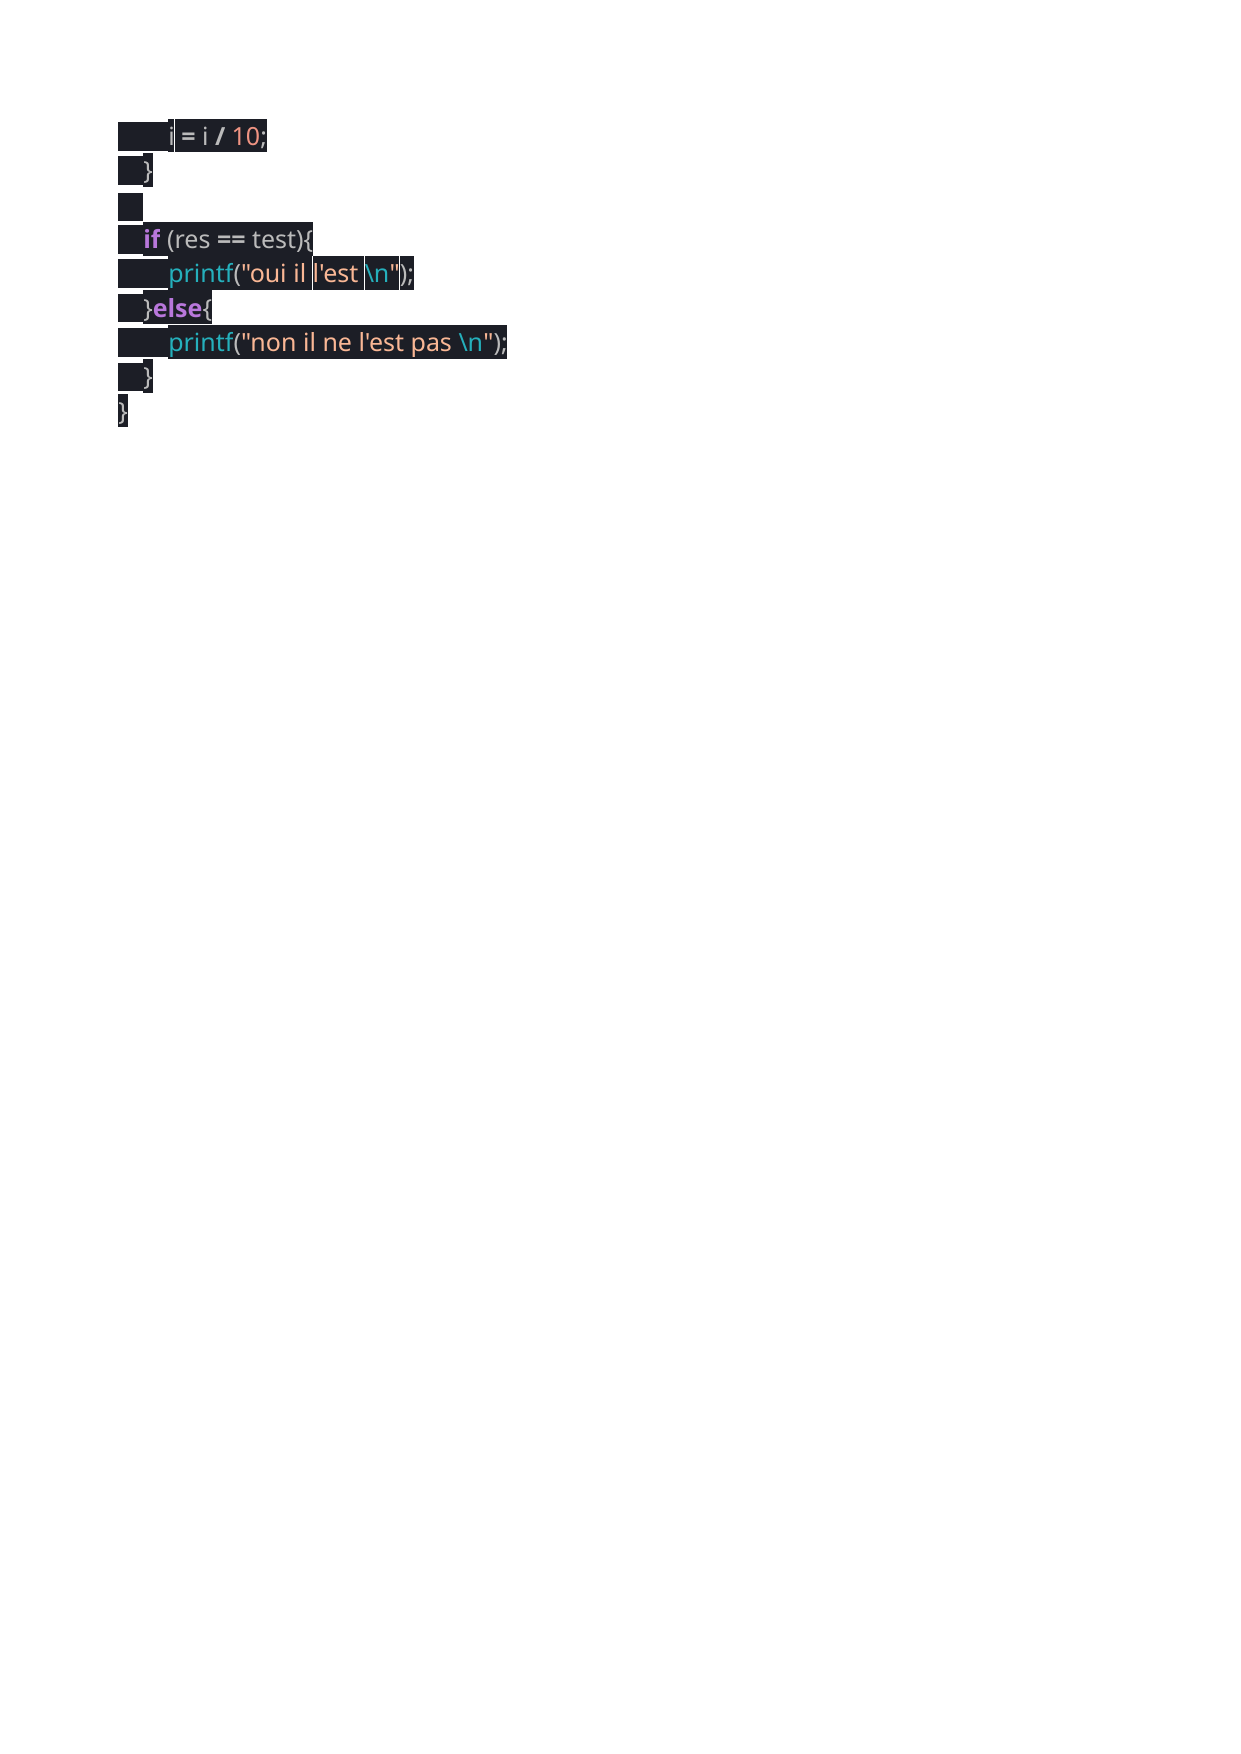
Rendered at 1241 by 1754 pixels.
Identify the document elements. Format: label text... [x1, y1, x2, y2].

text printf("oui il l'est \n"); [118, 256, 1122, 290]
text i = i / 10; [118, 118, 1122, 152]
text } [118, 393, 1122, 427]
text } [118, 359, 1122, 393]
text if (res == test){ [118, 221, 1122, 256]
text }else{ [118, 290, 1122, 324]
text } [118, 152, 1122, 187]
text printf("non il ne l'est pas \n"); [118, 324, 1122, 359]
